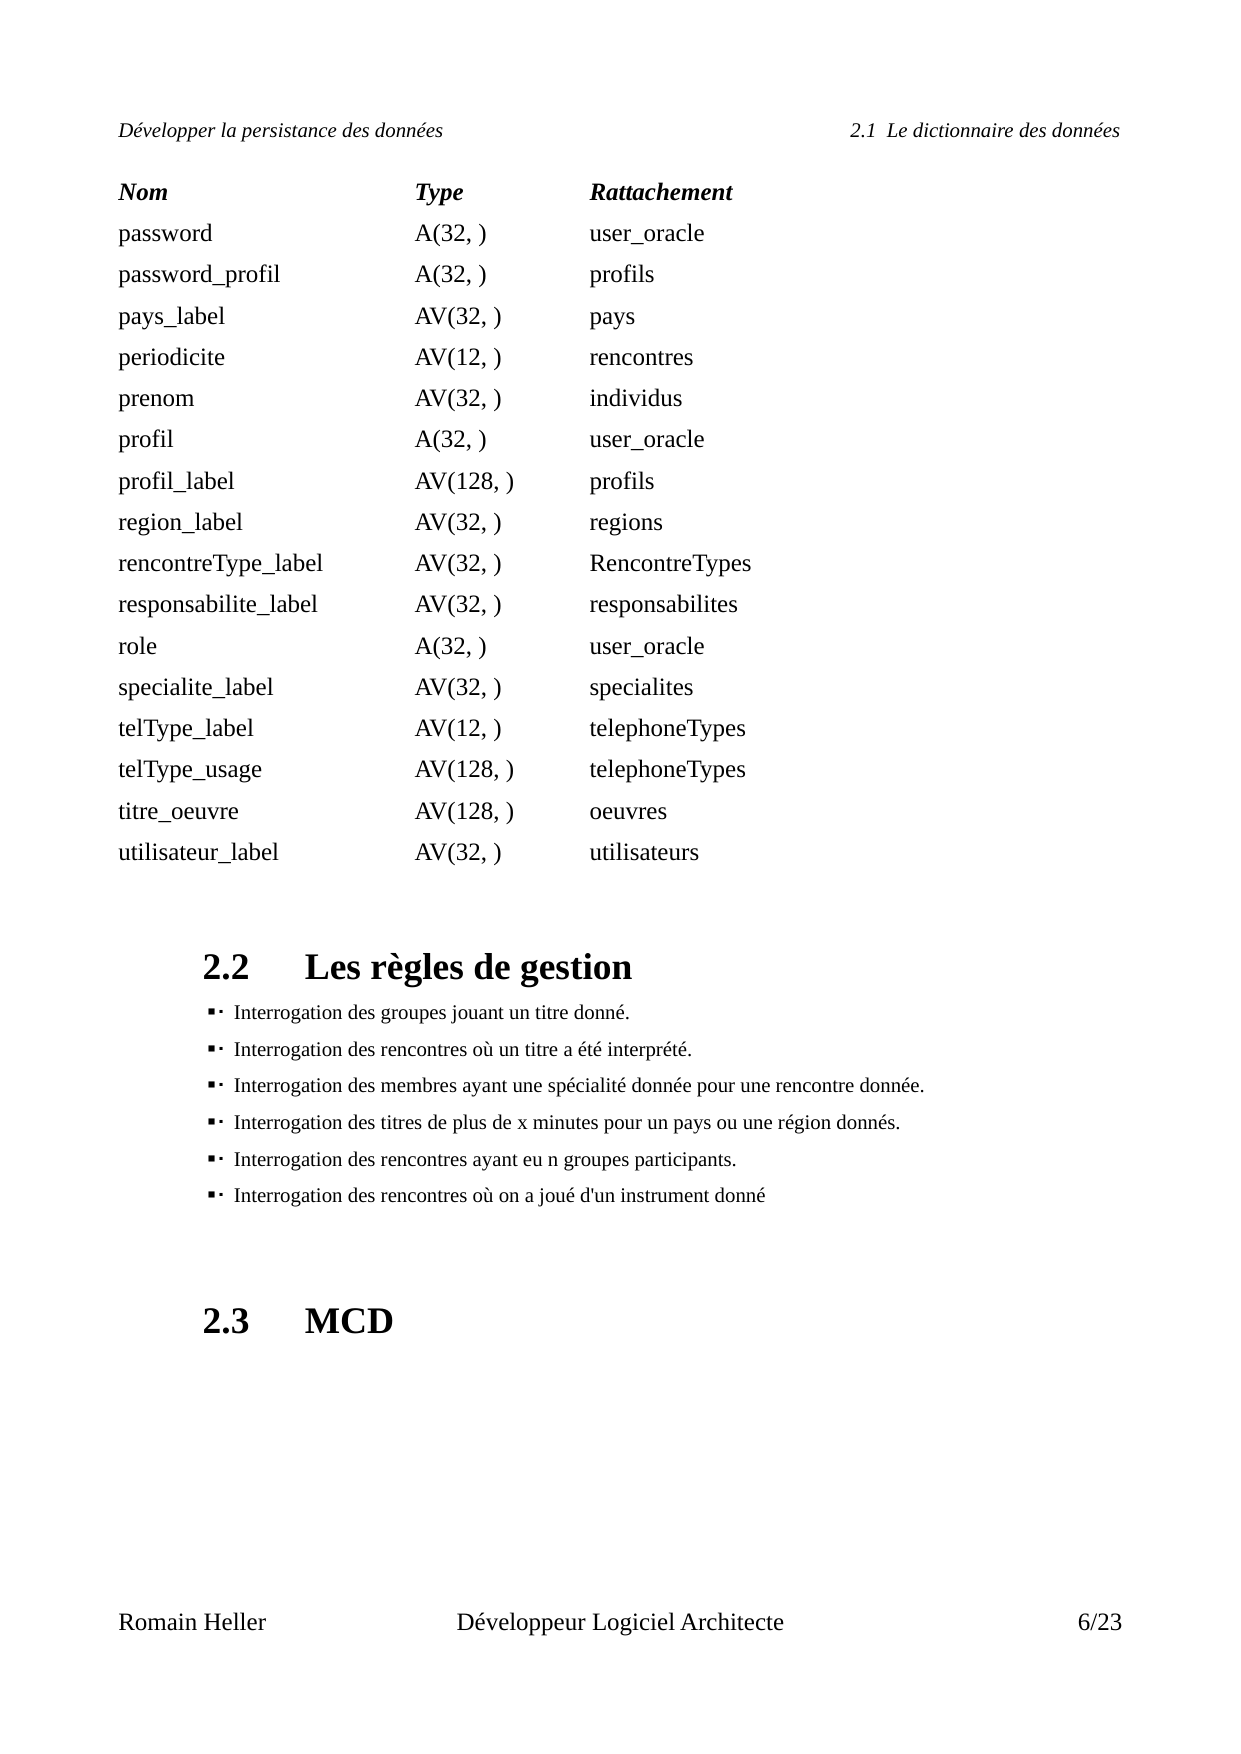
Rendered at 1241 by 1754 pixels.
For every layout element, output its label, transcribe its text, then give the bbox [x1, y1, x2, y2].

text utilisateur_label AV(32, ) utilisateurs [118, 837, 1122, 866]
text Nom Type Rattachement [118, 177, 1122, 206]
text profil A(32, ) user_oracle [118, 424, 1122, 453]
text § Interrogation des rencontres ayant eu n groupes participants. [207, 1146, 1122, 1171]
text § Interrogation des rencontres où un titre a été interprété. [207, 1037, 1122, 1061]
text rencontreType_label AV(32, ) RencontreTypes [118, 548, 1122, 577]
text titre_oeuvre AV(128, ) oeuvres [118, 796, 1122, 824]
text pays_label AV(32, ) pays [118, 301, 1122, 329]
text § Interrogation des groupes jouant un titre donné. [207, 1000, 1122, 1024]
text prenom AV(32, ) individus [118, 383, 1122, 412]
text § Interrogation des membres ayant une spécialité donnée pour une rencontre donnée. [207, 1073, 1122, 1097]
subtitle MCD [193, 1298, 1122, 1341]
text responsabilite_label AV(32, ) responsabilites [118, 589, 1122, 618]
text telType_usage AV(128, ) telephoneTypes [118, 754, 1122, 783]
text § Interrogation des rencontres où on a joué d'un instrument donné [207, 1183, 1122, 1207]
text telType_label AV(12, ) telephoneTypes [118, 713, 1122, 742]
text password_profil A(32, ) profils [118, 259, 1122, 288]
text profil_label AV(128, ) profils [118, 466, 1122, 494]
text periodicite AV(12, ) rencontres [118, 342, 1122, 371]
text role A(32, ) user_oracle [118, 631, 1122, 659]
text § Interrogation des titres de plus de x minutes pour un pays ou une région donnés. [207, 1110, 1122, 1134]
text region_label AV(32, ) regions [118, 507, 1122, 536]
subtitle Les règles de gestion [193, 944, 1122, 988]
text password A(32, ) user_oracle [118, 218, 1122, 247]
text specialite_label AV(32, ) specialites [118, 672, 1122, 701]
